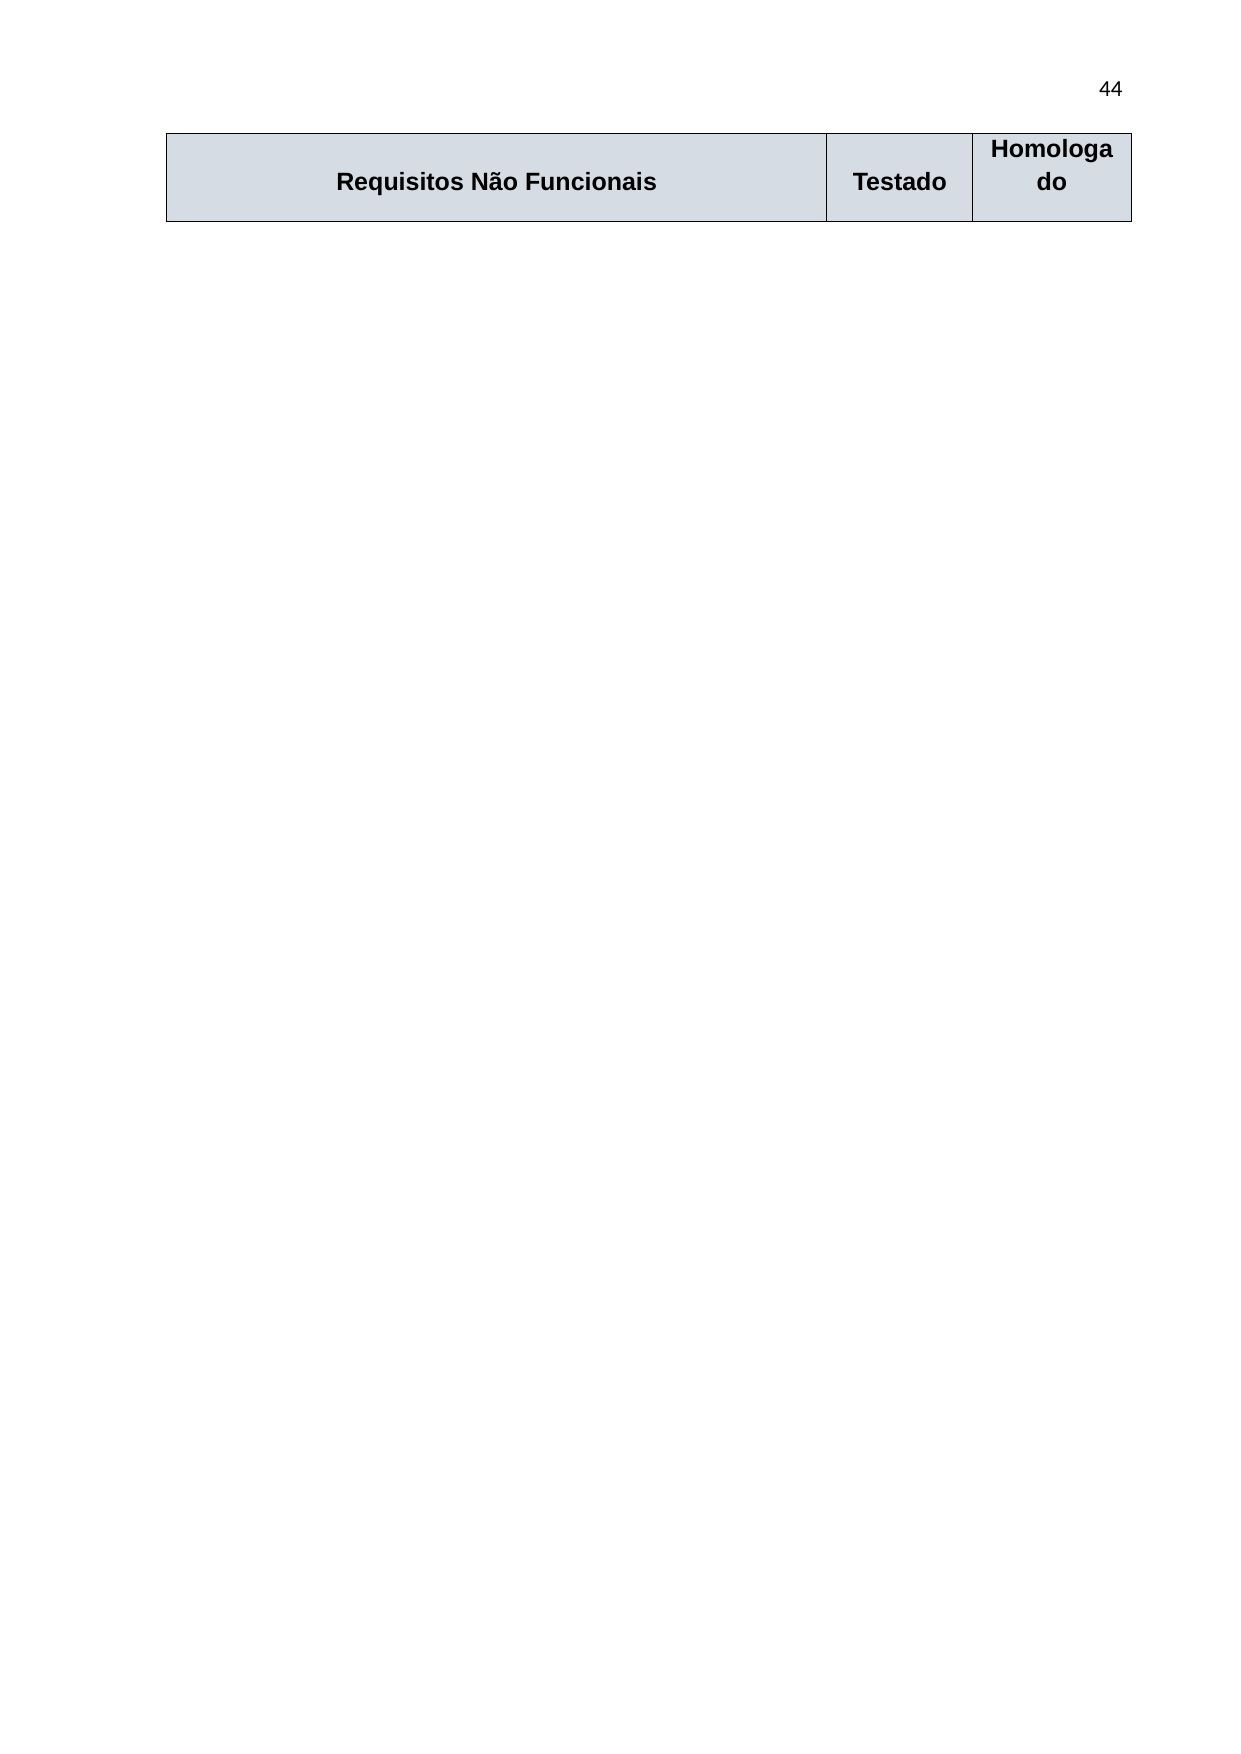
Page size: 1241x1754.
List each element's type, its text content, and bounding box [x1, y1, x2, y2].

table_header Testado [827, 134, 972, 221]
table_header Requisitos Não Funcionais [167, 134, 826, 221]
table_header Homologado [973, 134, 1131, 221]
